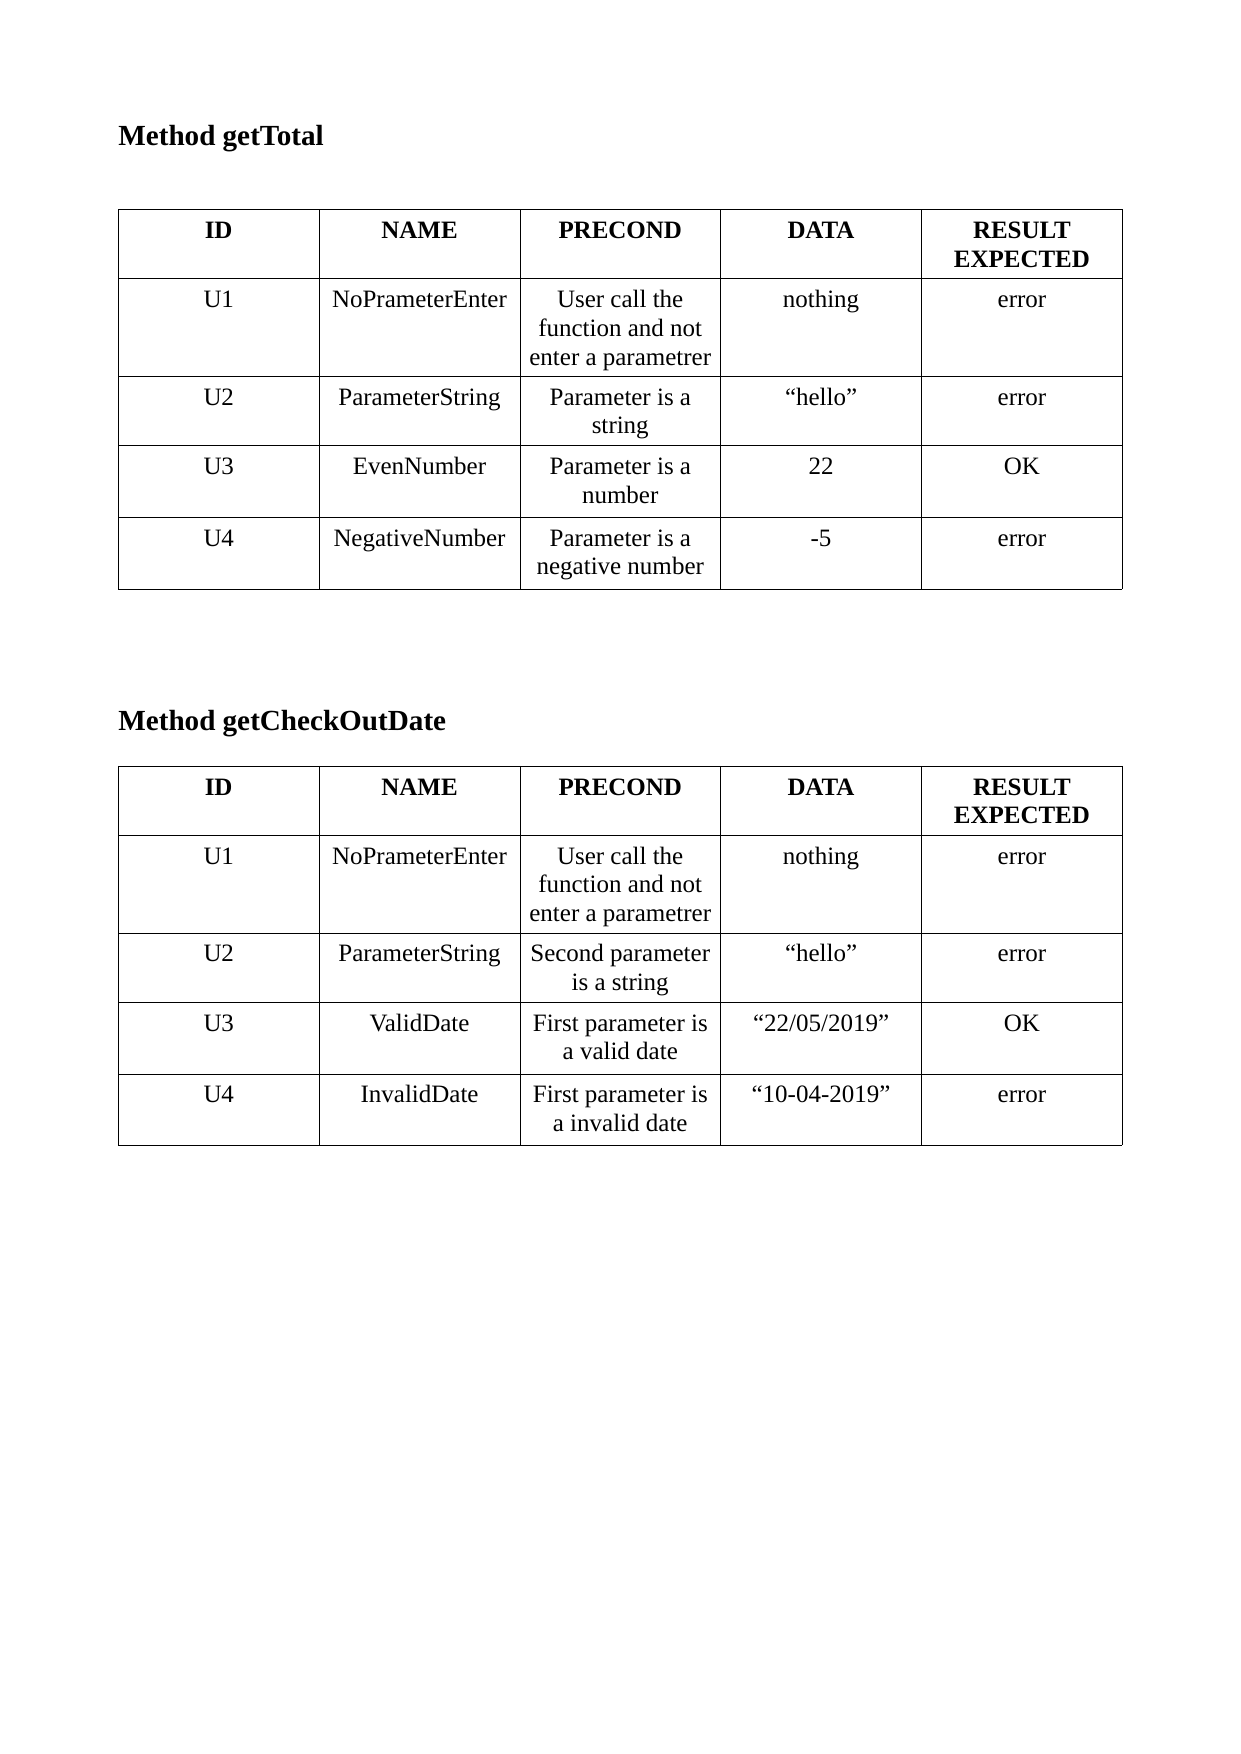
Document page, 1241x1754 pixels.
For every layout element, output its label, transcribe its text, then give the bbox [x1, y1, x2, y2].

table_cell NoPrameterEnter [320, 279, 520, 376]
table_cell U4 [119, 518, 319, 588]
table_cell OK [922, 446, 1122, 517]
table_cell error [922, 518, 1122, 588]
table_cell nothing [721, 836, 921, 933]
table_cell “10-04-2019” [721, 1075, 921, 1145]
table_cell error [922, 934, 1122, 1002]
table_cell U3 [119, 446, 319, 517]
table_cell nothing [721, 279, 921, 376]
table_cell NoPrameterEnter [320, 836, 520, 933]
table_cell error [922, 1075, 1122, 1145]
table_cell “hello” [721, 934, 921, 1002]
table_cell “22/05/2019” [721, 1003, 921, 1073]
table_cell error [922, 279, 1122, 376]
table_header NAME [320, 210, 520, 278]
table_header RESULT EXPECTED [922, 210, 1122, 278]
table_header RESULT EXPECTED [922, 767, 1122, 835]
table_cell error [922, 377, 1122, 445]
table_cell U3 [119, 1003, 319, 1073]
table_cell Parameter is a string [521, 377, 720, 445]
table_cell 22 [721, 446, 921, 517]
table_cell Parameter is a number [521, 446, 720, 517]
text Method getCheckOutDate [118, 703, 1122, 737]
table_cell ParameterString [320, 377, 520, 445]
table_cell U2 [119, 934, 319, 1002]
table_cell User call the function and not enter a parametrer [521, 836, 720, 933]
table_cell U2 [119, 377, 319, 445]
table_cell OK [922, 1003, 1122, 1073]
table_header DATA [721, 767, 921, 835]
table_cell ValidDate [320, 1003, 520, 1073]
table_header ID [119, 767, 319, 835]
table_cell U1 [119, 279, 319, 376]
table_cell EvenNumber [320, 446, 520, 517]
table_cell U1 [119, 836, 319, 933]
table_cell First parameter is a valid date [521, 1003, 720, 1073]
table_cell -5 [721, 518, 921, 588]
table_cell Parameter is a negative number [521, 518, 720, 588]
table_header DATA [721, 210, 921, 278]
table_header ID [119, 210, 319, 278]
table_cell NegativeNumber [320, 518, 520, 588]
table_cell ParameterString [320, 934, 520, 1002]
table_cell U4 [119, 1075, 319, 1145]
text Method getTotal [118, 118, 1122, 152]
table_cell Second parameter is a string [521, 934, 720, 1002]
table_header PRECOND [521, 210, 720, 278]
table_header NAME [320, 767, 520, 835]
table_cell InvalidDate [320, 1075, 520, 1145]
table_header PRECOND [521, 767, 720, 835]
table_cell “hello” [721, 377, 921, 445]
table_cell User call the function and not enter a parametrer [521, 279, 720, 376]
table_cell First parameter is a invalid date [521, 1075, 720, 1145]
table_cell error [922, 836, 1122, 933]
